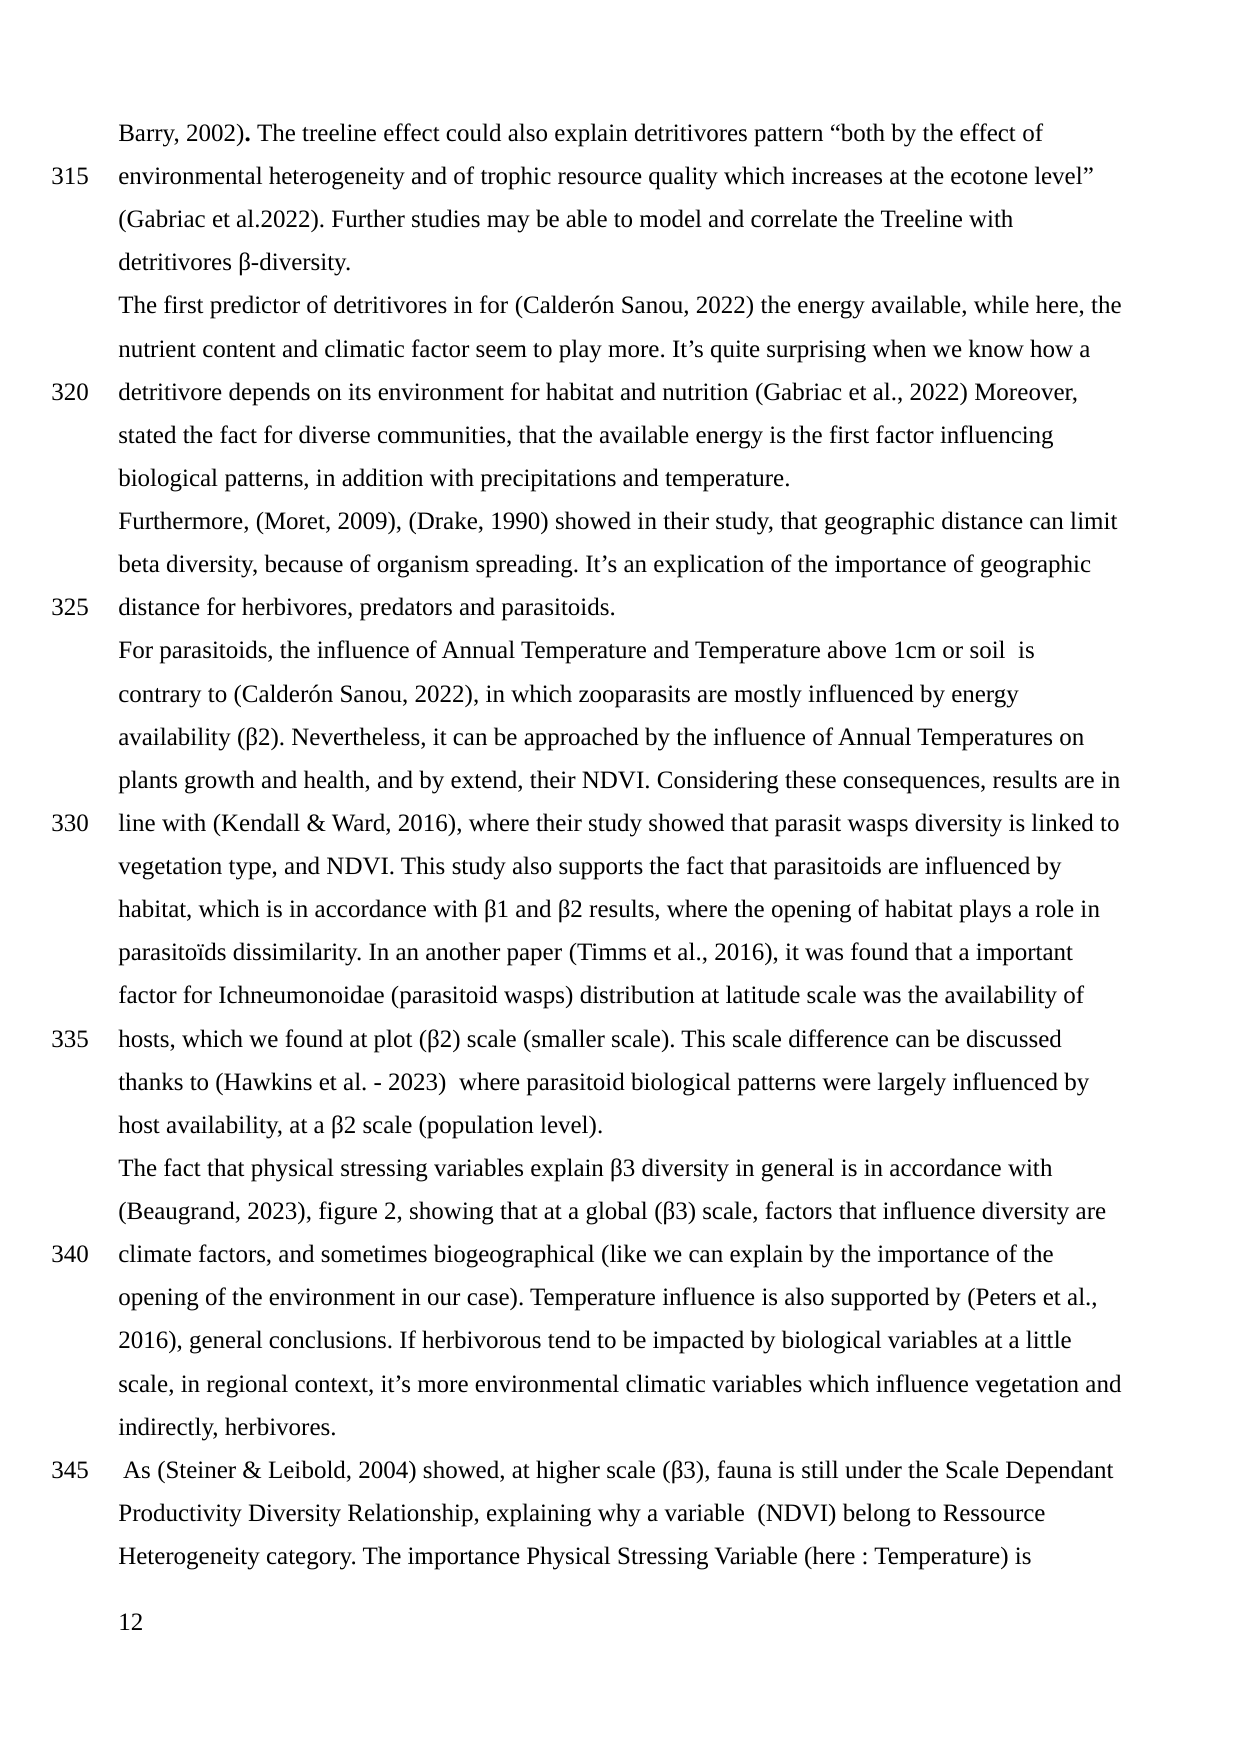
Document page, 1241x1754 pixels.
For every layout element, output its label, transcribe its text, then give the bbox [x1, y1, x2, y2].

text The first predictor of detritivores in for (Calderón Sanou, 2022) the energy available, while here, the nutrient content and climatic factor seem to play more. It’s quite surprising when we know how a detritivore depends on its environment for habitat and nutrition (Gabriac et al., 2022) Moreover, stated the fact for diverse communities, that the available energy is the first factor influencing biological patterns, in addition with precipitations and temperature. [118, 291, 1122, 492]
text The fact that physical stressing variables explain β3 diversity in general is in accordance with (Beaugrand, 2023), figure 2, showing that at a global (β3) scale, factors that influence diversity are climate factors, and sometimes biogeographical (like we can explain by the importance of the opening of the environment in our case). Temperature influence is also supported by (Peters et al., 2016), general conclusions. If herbivorous tend to be impacted by biological variables at a little scale, in regional context, it’s more environmental climatic variables which influence vegetation and indirectly, herbivores. [118, 1153, 1122, 1441]
text Barry, 2002). The treeline effect could also explain detritivores pattern “both by the effect of environmental heterogeneity and of trophic resource quality which increases at the ecotone level” (Gabriac et al.2022). Further studies may be able to model and correlate the Treeline with detritivores β-diversity. [118, 118, 1122, 276]
text Furthermore, (Moret, 2009), (Drake, 1990) showed in their study, that geographic distance can limit beta diversity, because of organism spreading. It’s an explication of the importance of geographic distance for herbivores, predators and parasitoids. [118, 506, 1122, 621]
text For parasitoids, the influence of Annual Temperature and Temperature above 1cm or soil is contrary to (Calderón Sanou, 2022), in which zooparasits are mostly influenced by energy availability (β2). Nevertheless, it can be approached by the influence of Annual Temperatures on plants growth and health, and by extend, their NDVI. Considering these consequences, results are in line with (Kendall & Ward, 2016), where their study showed that parasit wasps diversity is linked to vegetation type, and NDVI. This study also supports the fact that parasitoids are influenced by habitat, which is in accordance with β1 and β2 results, where the opening of habitat plays a role in parasitoïds dissimilarity. In an another paper (Timms et al., 2016), it was found that a important factor for Ichneumonoidae (parasitoid wasps) distribution at latitude scale was the availability of hosts, which we found at plot (β2) scale (smaller scale). This scale difference can be discussed thanks to (Hawkins et al. - 2023) where parasitoid biological patterns were largely influenced by host availability, at a β2 scale (population level). [118, 636, 1122, 1139]
text As (Steiner & Leibold, 2004) showed, at higher scale (β3), fauna is still under the Scale Dependant Productivity Diversity Relationship, explaining why a variable (NDVI) belong to Ressource Heterogeneity category. The importance Physical Stressing Variable (here : Temperature) is [118, 1455, 1122, 1570]
